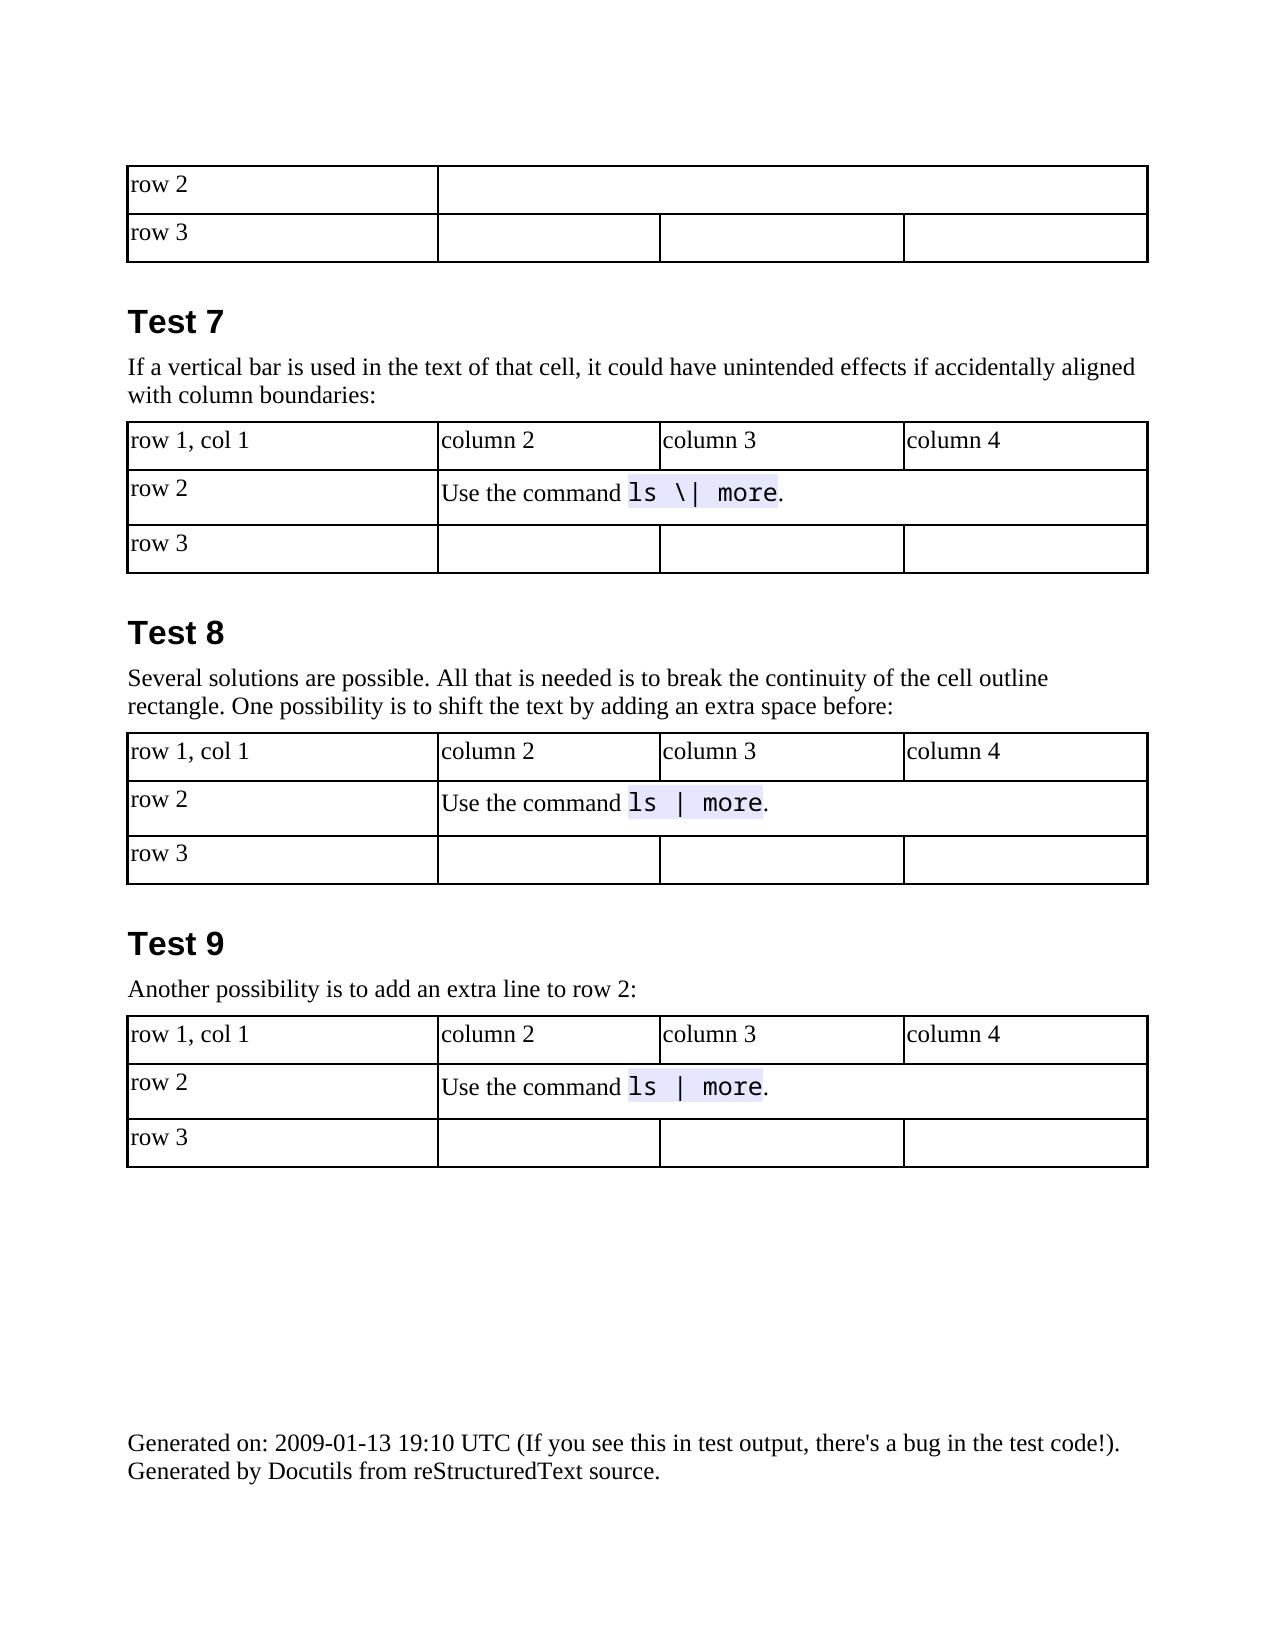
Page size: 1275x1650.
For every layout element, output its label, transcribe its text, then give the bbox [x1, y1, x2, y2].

table_cell [439, 526, 659, 572]
table_cell row 3 [129, 1120, 437, 1166]
table_cell [661, 837, 903, 883]
table_cell [439, 167, 1146, 213]
table_cell [661, 215, 903, 261]
table_header column 2 [439, 423, 659, 469]
table_cell [661, 1120, 903, 1166]
table_cell row 2 [129, 782, 437, 834]
text Several solutions are possible. All that is needed is to break the continuity of the cell outline rectangle. One possibility is to shift the text by adding an extra space before: [127, 664, 1147, 719]
table_header column 3 [661, 423, 903, 469]
table_cell Use the command ls | more. [439, 1065, 1146, 1118]
subtitle Test 7 [127, 303, 1147, 341]
table_cell [905, 526, 1146, 572]
table_cell [661, 526, 903, 572]
table_cell [439, 837, 659, 883]
table_cell [905, 215, 1146, 261]
text Another possibility is to add an extra line to row 2: [127, 975, 1147, 1002]
table_cell row 3 [129, 526, 437, 572]
table_header column 4 [905, 423, 1146, 469]
table_header column 2 [439, 1017, 659, 1063]
table_cell [905, 1120, 1146, 1166]
table_header column 2 [439, 734, 659, 780]
table_cell row 2 [129, 167, 437, 213]
table_cell [439, 215, 659, 261]
text If a vertical bar is used in the text of that cell, it could have unintended effects if accidentally aligned with column boundaries: [127, 353, 1147, 409]
table_cell row 2 [129, 1065, 437, 1118]
subtitle Test 8 [127, 614, 1147, 652]
table_header row 1, col 1 [129, 734, 437, 780]
table_cell Use the command ls \| more. [439, 471, 1146, 524]
table_header column 4 [905, 734, 1146, 780]
table_cell row 2 [129, 471, 437, 524]
subtitle Test 9 [127, 925, 1147, 962]
table_cell Use the command ls | more. [439, 782, 1146, 834]
table_header row 1, col 1 [129, 1017, 437, 1063]
table_cell row 3 [129, 837, 437, 883]
table_cell row 3 [129, 215, 437, 261]
table_cell [439, 1120, 659, 1166]
table_cell [905, 837, 1146, 883]
table_header column 3 [661, 734, 903, 780]
table_header column 3 [661, 1017, 903, 1063]
table_header row 1, col 1 [129, 423, 437, 469]
table_header column 4 [905, 1017, 1146, 1063]
